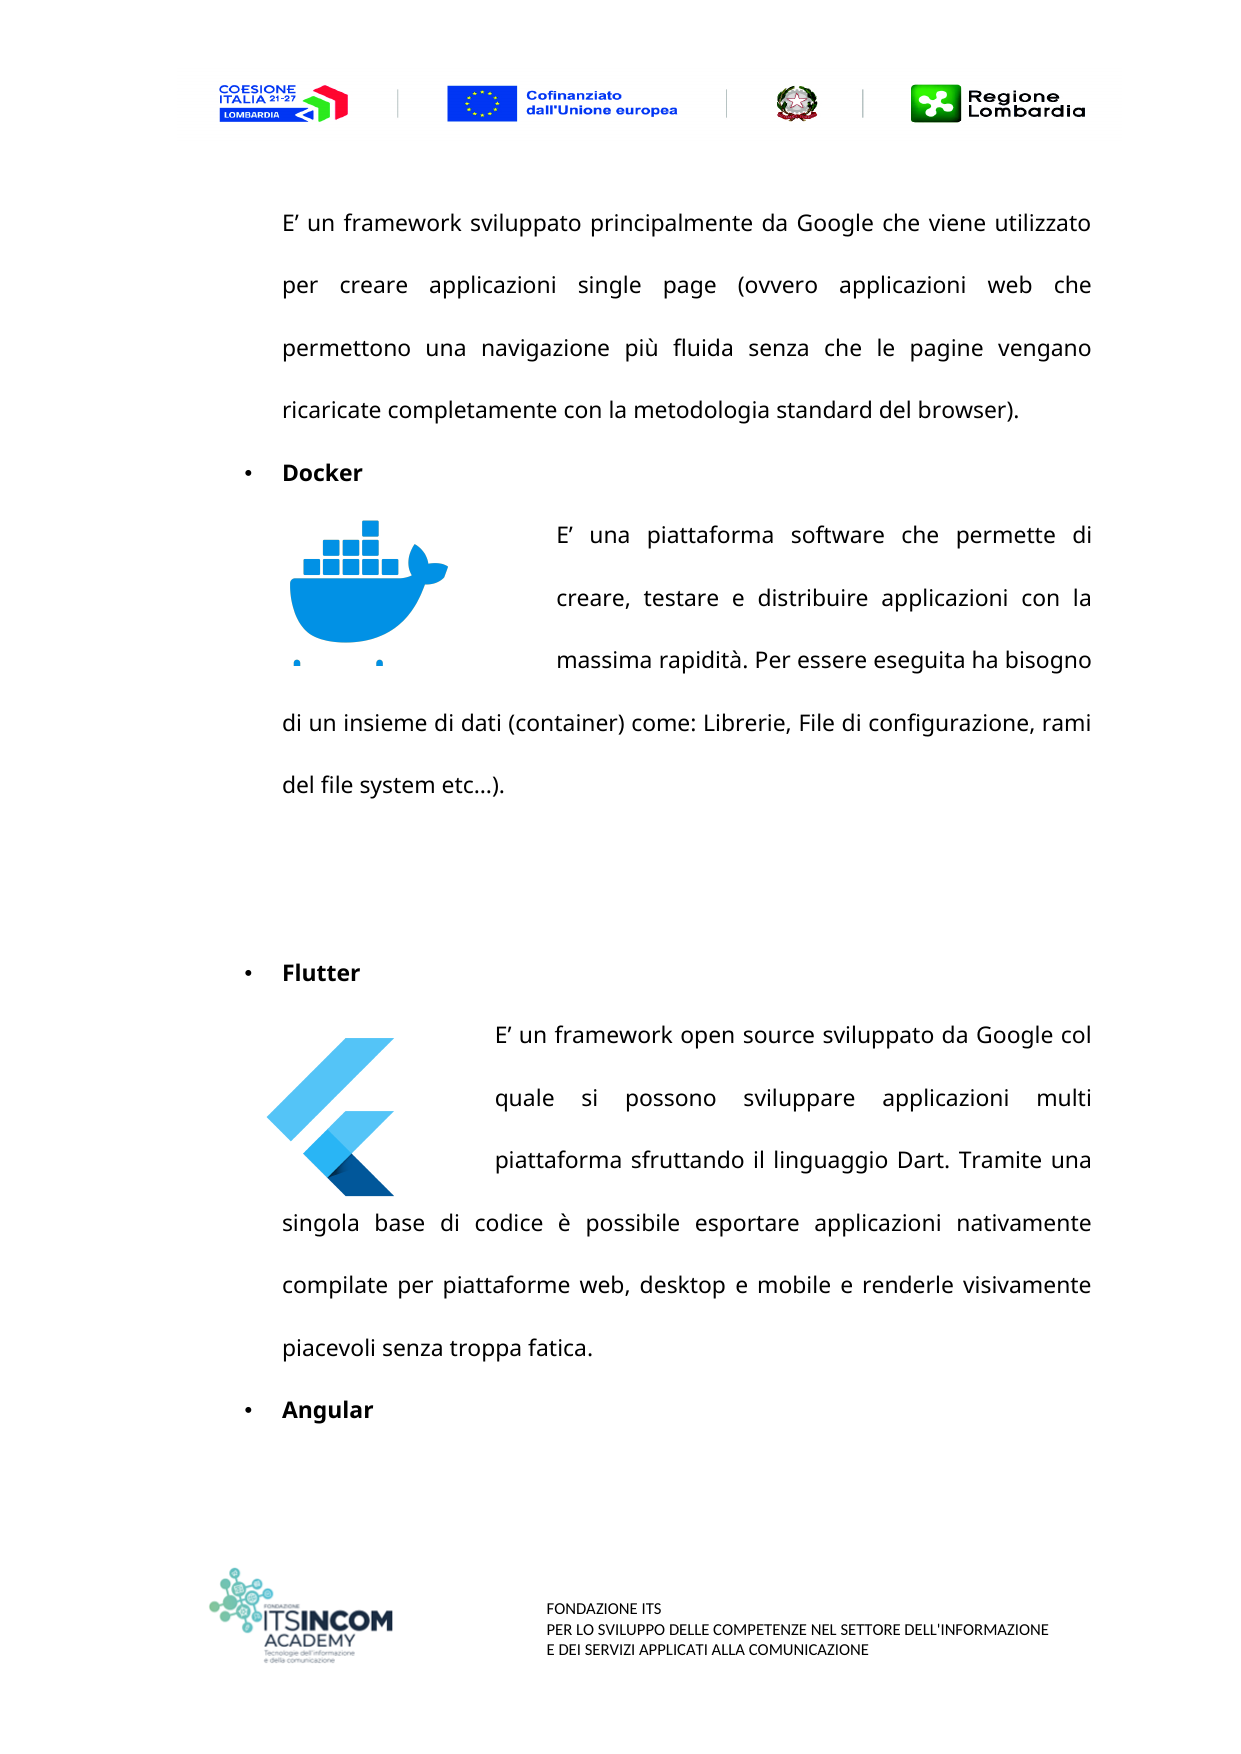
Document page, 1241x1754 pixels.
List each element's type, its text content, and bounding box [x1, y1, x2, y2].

picture [177, 67, 1122, 141]
list Flutter [244, 957, 1092, 988]
list E’ una piattaforma software che permette di creare, testare e distribuire applicazioni con la massima rapidità. Per essere eseguita ha bisogno di un insieme di dati (container) come: Librerie, File di configurazione, rami del file system etc…). [244, 519, 1092, 801]
list Docker [244, 457, 1092, 488]
picture [206, 1566, 395, 1666]
list E’ un framework sviluppato principalmente da Google che viene utilizzato per creare applicazioni single page (ovvero applicazioni web che permettono una navigazione più fluida senza che le pagine vengano ricaricate completamente con la metodologia standard del browser). [244, 207, 1092, 426]
picture [244, 1029, 420, 1205]
list Angular [244, 1394, 1092, 1426]
list E’ un framework open source sviluppato da Google col quale si possono sviluppare applicazioni multi piattaforma sfruttando il linguaggio Dart. Tramite una singola base di codice è possibile esportare applicazioni nativamente compilate per piattaforme web, desktop e mobile e renderle visivamente piacevoli senza troppa fatica. [244, 1019, 1092, 1363]
